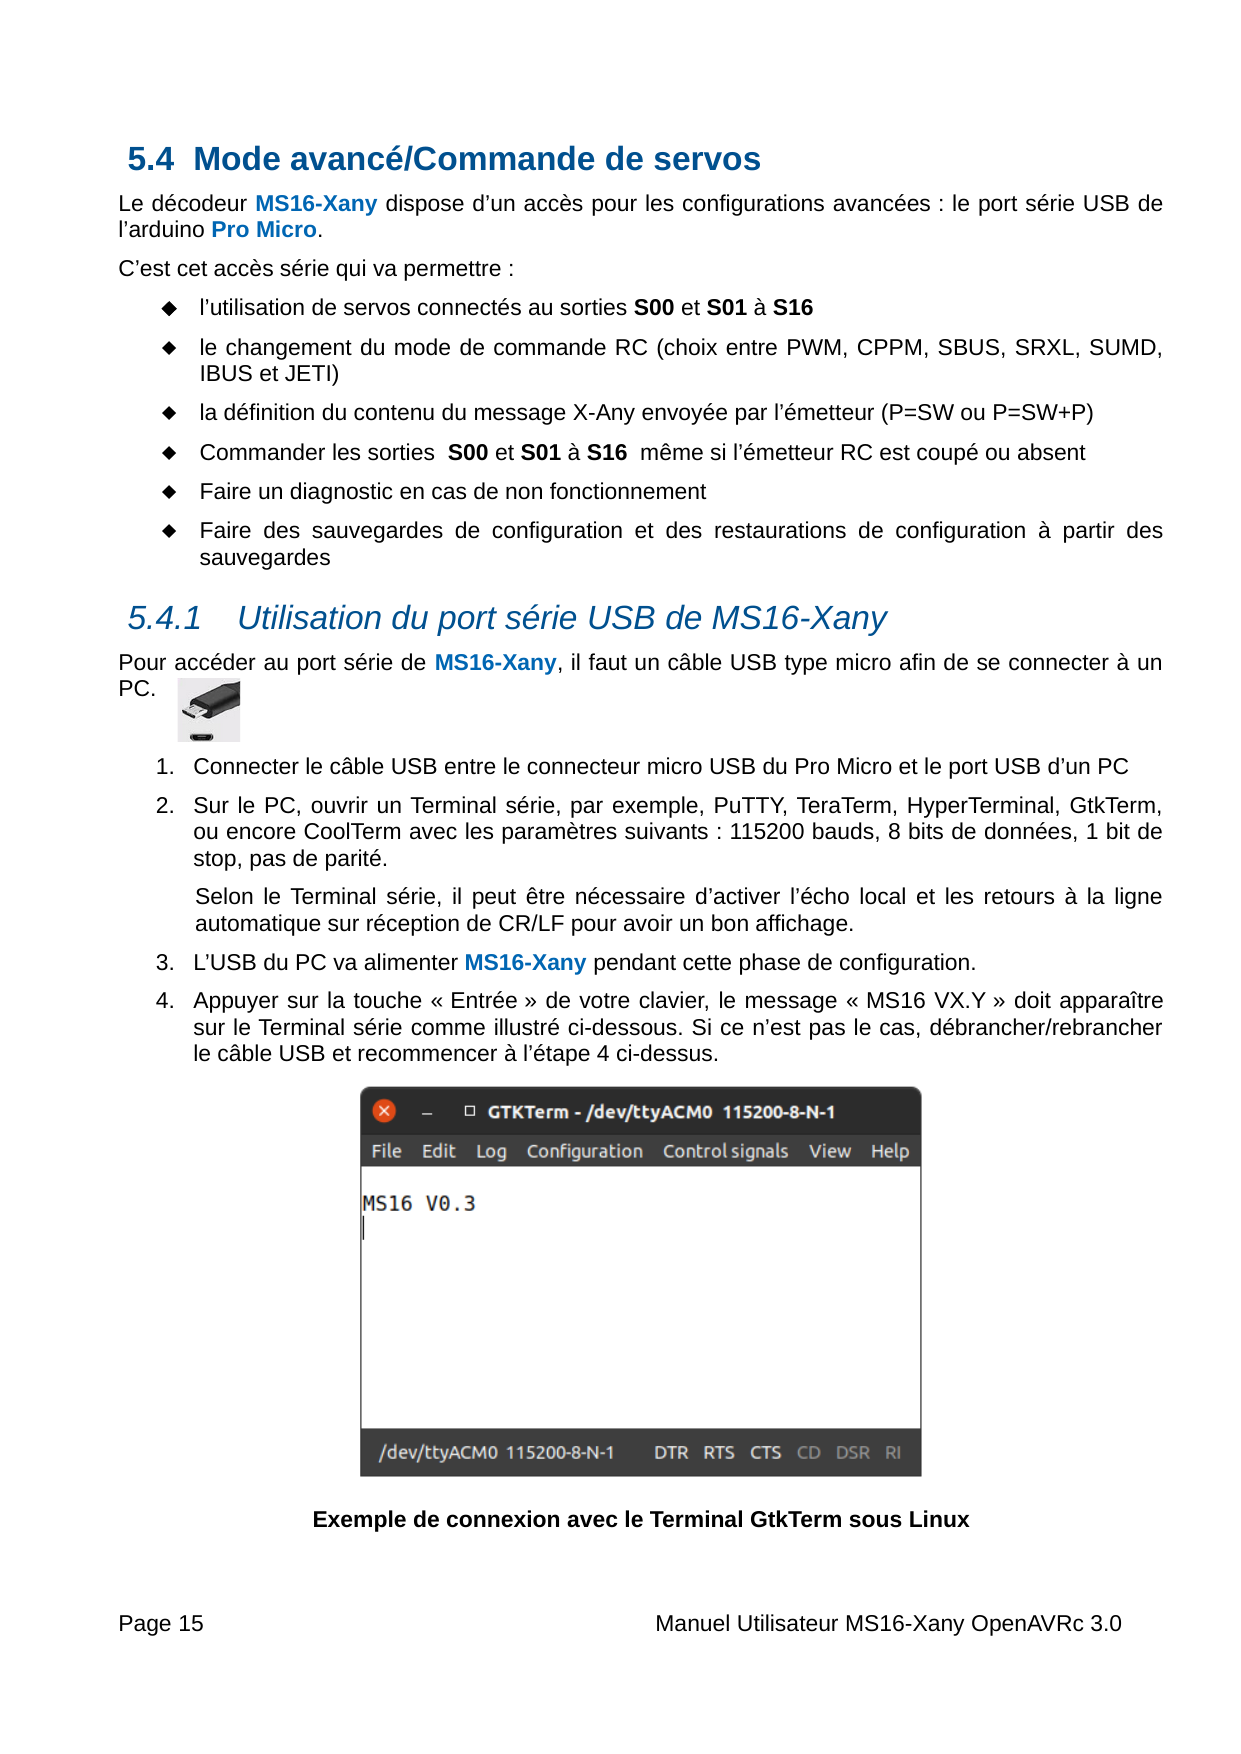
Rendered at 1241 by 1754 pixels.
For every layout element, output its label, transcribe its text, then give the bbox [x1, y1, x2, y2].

list la définition du contenu du message X-Any envoyée par l’émetteur (P=SW ou P=SW+P) [162, 399, 1164, 426]
list Faire des sauvegardes de configuration et des restaurations de configuration à partir des sauvegardes [162, 517, 1164, 571]
list le changement du mode de commande RC (choix entre PWM, CPPM, SBUS, SRXL, SUMD, IBUS et JETI) [162, 333, 1164, 387]
list Sur le PC, ouvrir un Terminal série, par exemple, PuTTY, TeraTerm, HyperTerminal, GtkTerm, ou encore CoolTerm avec les paramètres suivants : 115200 bauds, 8 bits de données, 1 bit de stop, pas de parité. [156, 792, 1164, 871]
subtitle Utilisation du port série USB de MS16-Xany [118, 598, 1164, 636]
list L’USB du PC va alimenter MS16-Xany pendant cette phase de configuration. [156, 948, 1164, 975]
text C’est cet accès série qui va permettre : [118, 255, 1164, 282]
picture [177, 678, 241, 742]
list Appuyer sur la touche « Entrée » de votre clavier, le message « MS16 VX.Y » doit apparaître sur le Terminal série comme illustré ci-dessous. Si ce n’est pas le cas, débrancher/rebrancher le câble USB et recommencer à l’étape 4 ci-dessus. [156, 987, 1164, 1066]
text Pour accéder au port série de MS16-Xany, il faut un câble USB type micro afin de se connecter à un PC. [118, 649, 1164, 702]
picture [349, 1078, 933, 1488]
text Selon le Terminal série, il peut être nécessaire d’activer l’écho local et les retours à la ligne automatique sur réception de CR/LF pour avoir un bon affichage. [195, 883, 1164, 936]
text Exemple de connexion avec le Terminal GtkTerm sous Linux [118, 1506, 1164, 1533]
list Faire un diagnostic en cas de non fonctionnement [162, 478, 1164, 505]
list Connecter le câble USB entre le connecteur micro USB du Pro Micro et le port USB d’un PC [156, 753, 1164, 779]
text Le décodeur MS16-Xany dispose d’un accès pour les configurations avancées : le port série USB de l’arduino Pro Micro. [118, 190, 1164, 243]
subtitle Mode avancé/Commande de servos [118, 139, 1164, 178]
list Commander les sorties S00 et S01 à S16 même si l’émetteur RC est coupé ou absent [162, 439, 1164, 466]
list l’utilisation de servos connectés au sorties S00 et S01 à S16 [162, 294, 1164, 321]
